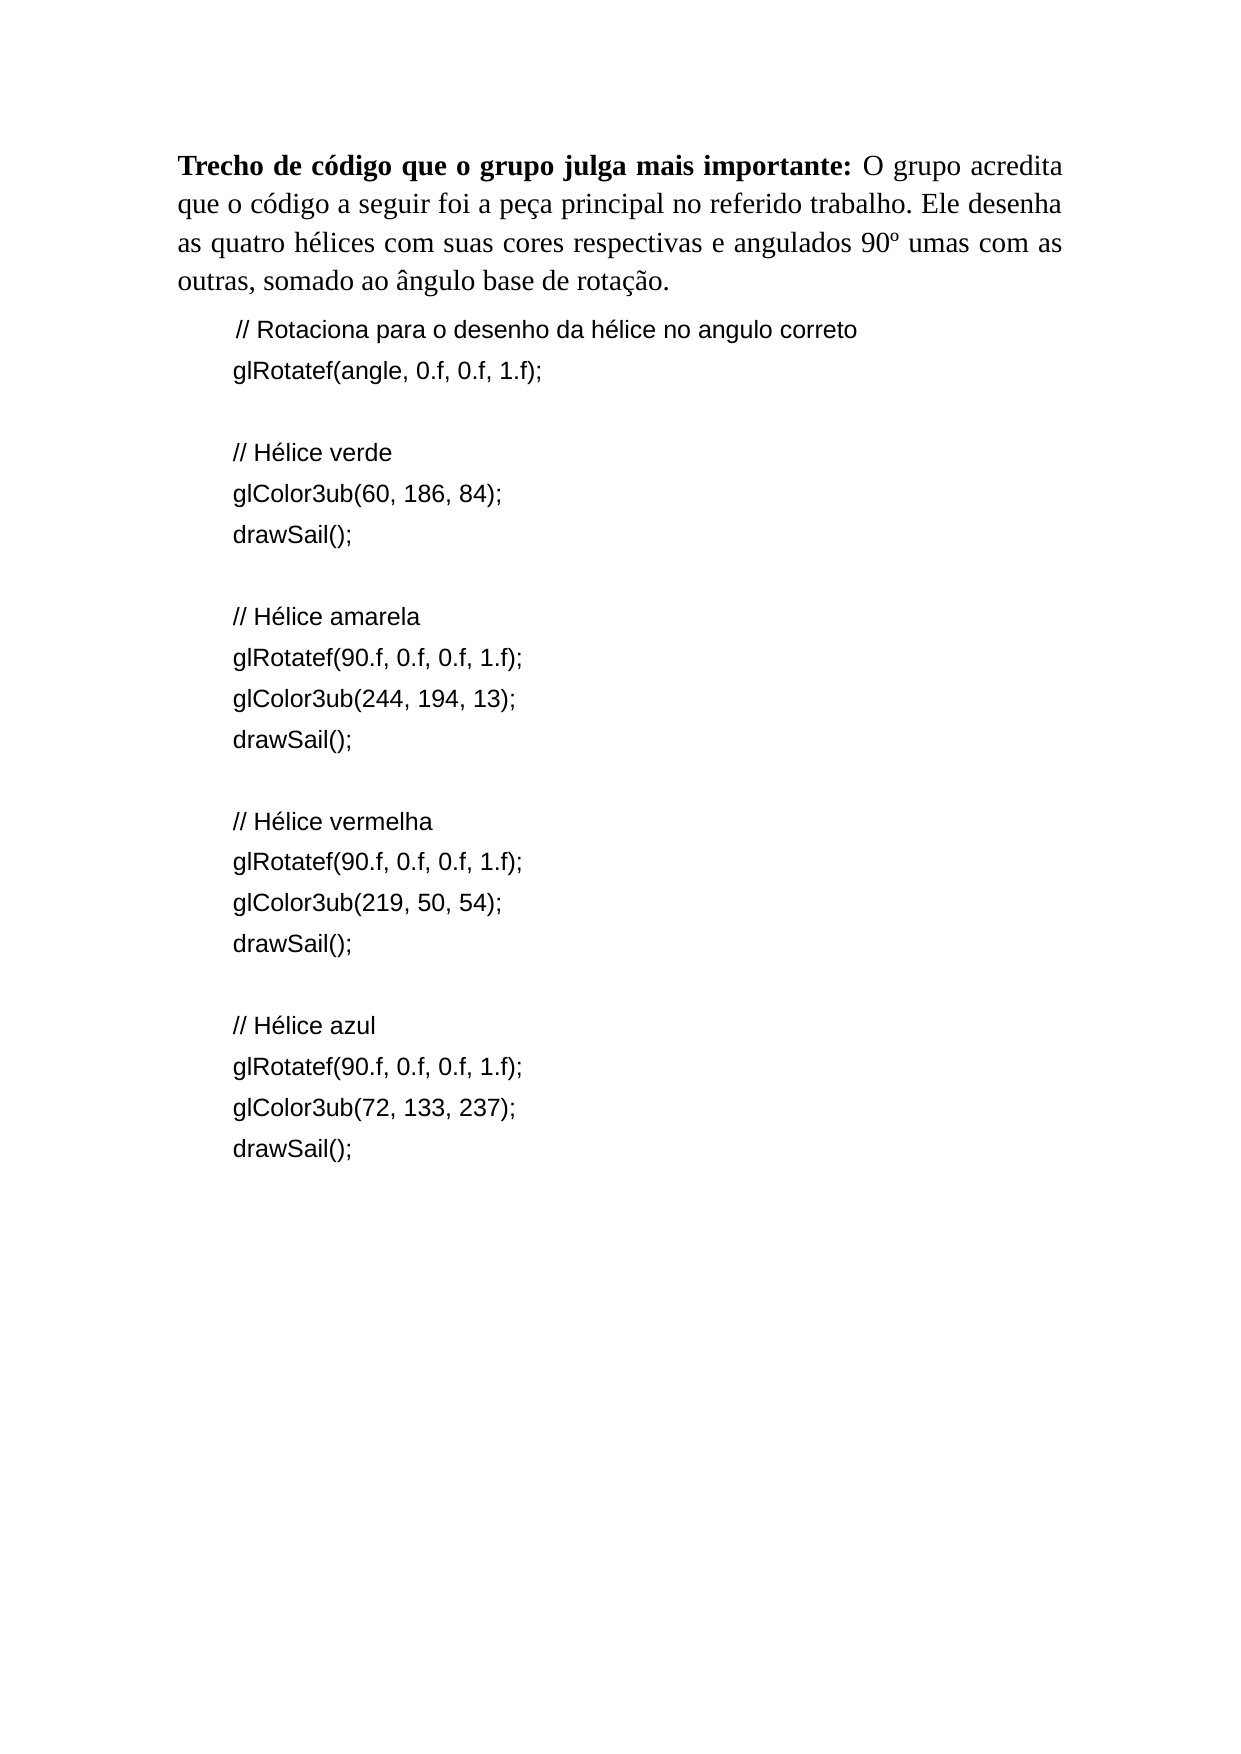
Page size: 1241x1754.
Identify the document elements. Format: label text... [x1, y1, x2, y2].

text glColor3ub(219, 50, 54); [357, 896, 491, 916]
text glColor3ub(60, 186, 84); [357, 486, 491, 506]
text drawSail(); [177, 1141, 333, 1161]
text glRotatef(90.f, 0.f, 0.f, 1.f); [177, 855, 337, 875]
text drawSail(); [340, 937, 1063, 957]
text glRotatef(90.f, 0.f, 0.f, 1.f); [336, 855, 512, 875]
text drawSail(); [177, 937, 333, 957]
text glColor3ub(244, 194, 13); [357, 691, 505, 711]
text glRotatef(90.f, 0.f, 0.f, 1.f); [511, 650, 1063, 670]
text glRotatef(90.f, 0.f, 0.f, 1.f); [510, 855, 1063, 875]
text // Rotaciona para o desenho da hélice no angulo correto [177, 323, 1063, 343]
text glRotatef(angle, 0.f, 0.f, 1.f); [530, 363, 1063, 384]
text glColor3ub(72, 133, 237); [357, 1100, 505, 1121]
text drawSail(); [341, 527, 1063, 547]
text // Hélice azul [177, 1018, 1063, 1039]
text glColor3ub(72, 133, 237); [177, 1100, 358, 1121]
text glColor3ub(219, 50, 54); [177, 896, 358, 916]
text glRotatef(90.f, 0.f, 0.f, 1.f); [336, 1059, 512, 1079]
text // Hélice verde [177, 445, 1063, 466]
text glRotatef(angle, 0.f, 0.f, 1.f); [336, 363, 532, 384]
text // Hélice vermelha [177, 814, 1063, 834]
text drawSail(); [341, 732, 1063, 752]
text glRotatef(90.f, 0.f, 0.f, 1.f); [511, 1059, 1063, 1079]
text glColor3ub(244, 194, 13); [177, 691, 358, 711]
text glRotatef(90.f, 0.f, 0.f, 1.f); [177, 1059, 337, 1079]
text glRotatef(90.f, 0.f, 0.f, 1.f); [177, 650, 337, 670]
text glRotatef(90.f, 0.f, 0.f, 1.f); [336, 650, 512, 670]
text glRotatef(angle, 0.f, 0.f, 1.f); [177, 363, 337, 384]
text glColor3ub(72, 133, 237); [503, 1100, 1063, 1121]
text glColor3ub(60, 186, 84); [177, 486, 358, 506]
text Trecho de código que o grupo julga mais importante: O grupo acredita que o código a seguir foi a peça principal no referido trabalho. Ele desenha as quatro hélices com suas cores respectivas e angulados 90º umas com as outras, somado ao ângulo base de rotação. [177, 148, 1063, 297]
text drawSail(); [177, 527, 333, 547]
text drawSail(); [341, 1141, 1063, 1161]
text glColor3ub(244, 194, 13); [504, 691, 1063, 711]
text drawSail(); [177, 732, 333, 752]
text // Hélice amarela [177, 609, 1063, 629]
text glColor3ub(60, 186, 84); [490, 486, 1063, 506]
text glColor3ub(219, 50, 54); [489, 896, 1063, 916]
